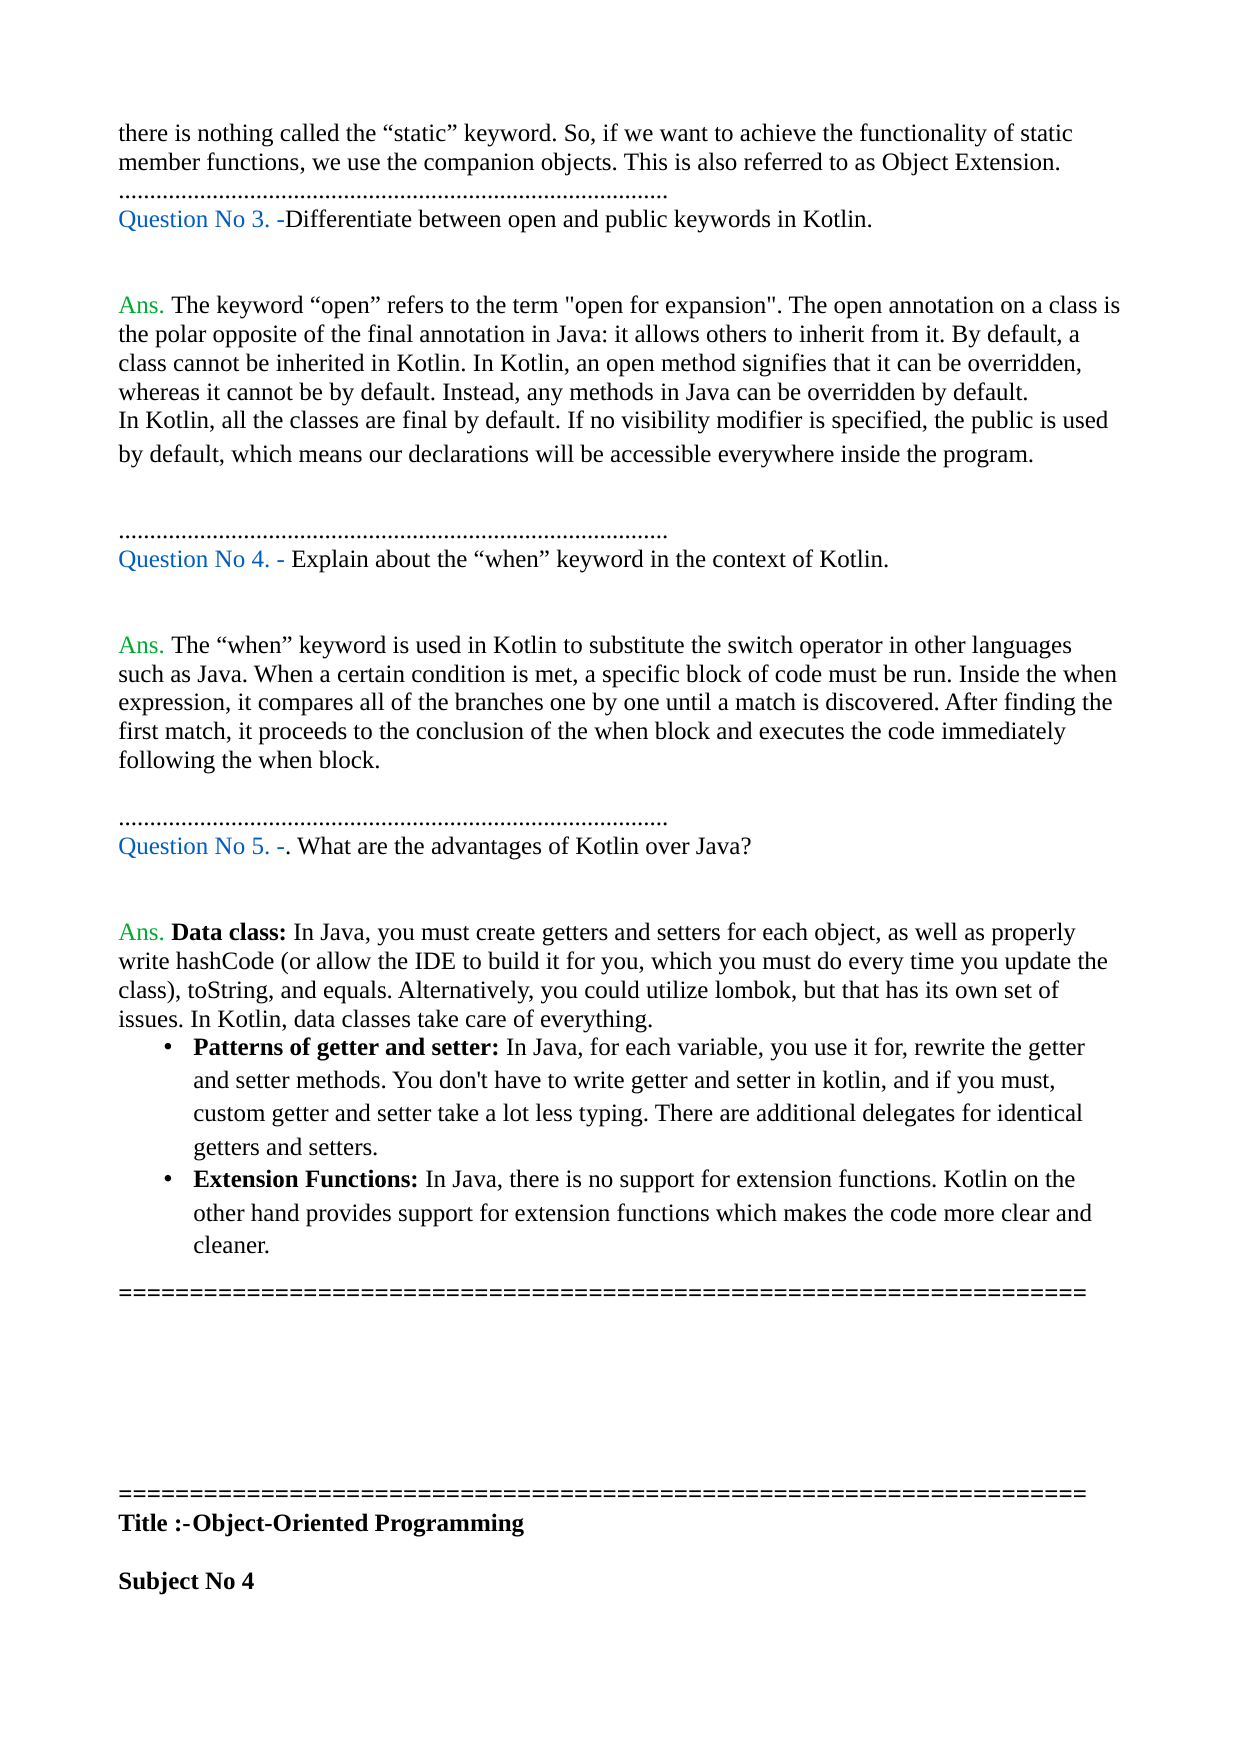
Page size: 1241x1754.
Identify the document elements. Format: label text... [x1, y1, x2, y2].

text Ans. The keyword “open” refers to the term "open for expansion". The open annotation on a class is the polar opposite of the final annotation in Java: it allows others to inherit from it. By default, a class cannot be inherited in Kotlin. In Kotlin, an open method signifies that it can be overridden, whereas it cannot be by default. Instead, any methods in Java can be overridden by default. [118, 291, 1122, 406]
text Subject No 4 [118, 1566, 1122, 1594]
text ........................................................................................ [118, 515, 1122, 544]
text Title :- Object-Oriented Programming [118, 1508, 1122, 1537]
text ........................................................................................ [118, 176, 1122, 204]
text In Kotlin, all the classes are final by default. If no visibility modifier is specified, the public is used by default, which means our declarations will be accessible everywhere inside the program. [118, 406, 1122, 467]
text ==================================================================== [118, 1278, 1122, 1307]
text ........................................................................................ [118, 802, 1122, 831]
text Ans. Data class: In Java, you must create getters and setters for each object, as well as properly write hashCode (or allow the IDE to build it for you, which you must do every time you update the class), toString, and equals. Alternatively, you could utilize lombok, but that has its own set of issues. In Kotlin, data classes take care of everything. [118, 917, 1122, 1032]
text Ans. The “when” keyword is used in Kotlin to substitute the switch operator in other languages such as Java. When a certain condition is met, a specific block of code must be run. Inside the when expression, it compares all of the branches one by one until a match is discovered. After finding the first match, it proceeds to the conclusion of the when block and executes the code immediately following the when block. [118, 630, 1122, 774]
text Question No 4. - Explain about the “when” keyword in the context of Kotlin. [118, 544, 1122, 572]
text there is nothing called the “static” keyword. So, if we want to achieve the functionality of static member functions, we use the companion objects. This is also referred to as Object Extension. [118, 118, 1122, 176]
text ==================================================================== [118, 1479, 1122, 1508]
text Question No 5. -. What are the advantages of Kotlin over Java? [118, 831, 1122, 860]
list Patterns of getter and setter: In Java, for each variable, you use it for, rewrite the getter and setter methods. You don't have to write getter and setter in kotlin, and if you must, custom getter and setter take a lot less typing. There are additional delegates for identical getters and setters. [164, 1032, 1122, 1160]
text Question No 3. -Differentiate between open and public keywords in Kotlin. [118, 204, 1122, 233]
list Extension Functions: In Java, there is no support for extension functions. Kotlin on the other hand provides support for extension functions which makes the code more clear and cleaner. [164, 1164, 1122, 1259]
